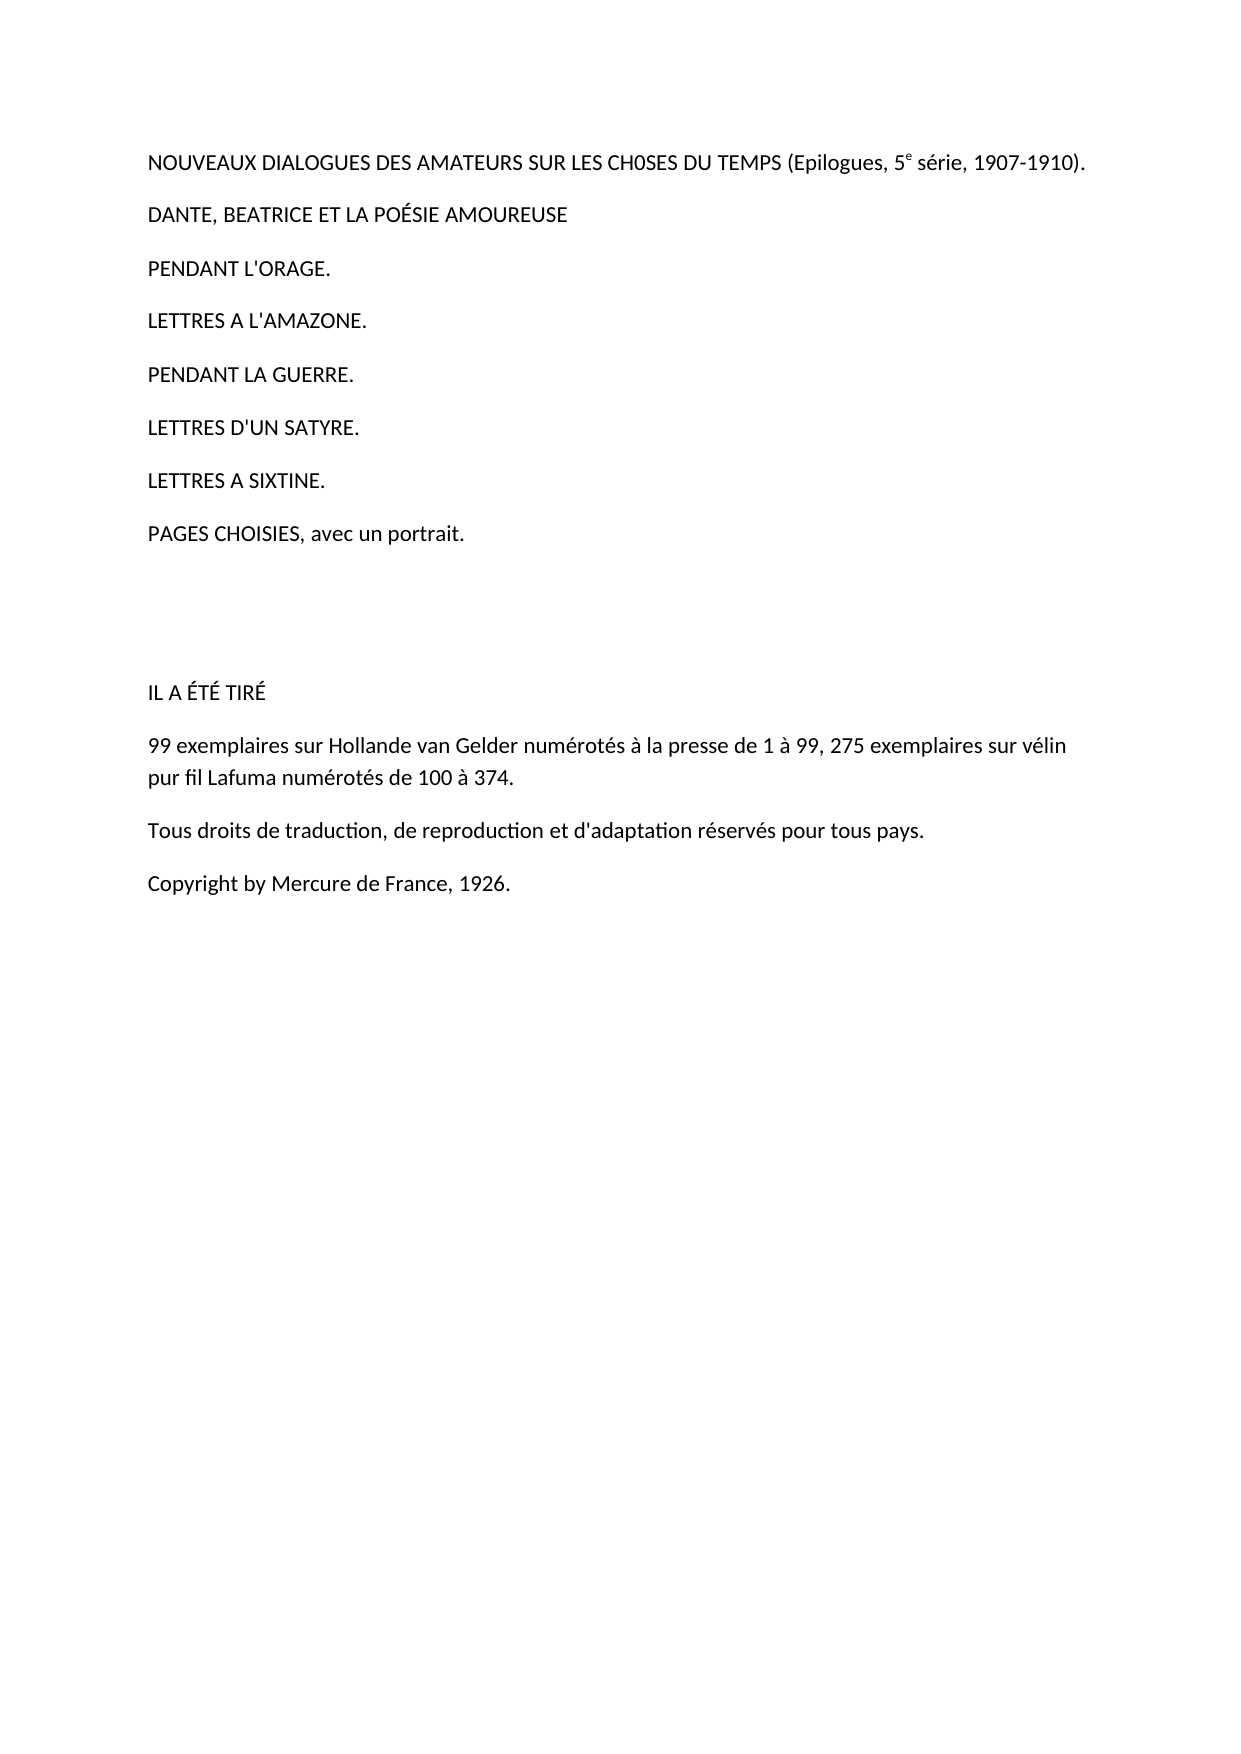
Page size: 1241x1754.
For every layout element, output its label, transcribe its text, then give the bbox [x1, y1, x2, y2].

text DANTE, BEATRICE ET LA POÉSIE AMOUREUSE [148, 201, 1093, 229]
text 99 exemplaires sur Hollande van Gelder numérotés à la presse de 1 à 99, 275 exemplaires sur vélin pur fil Lafuma numérotés de 100 à 374. [148, 731, 1093, 791]
text PAGES CHOISIES, avec un portrait. [148, 519, 1093, 547]
text LETTRES D'UN SATYRE. [148, 413, 1093, 441]
text Copyright by Mercure de France, 1926. [148, 869, 1093, 897]
text IL A ÉTÉ TIRÉ [148, 678, 1093, 706]
text PENDANT L'ORAGE. [148, 254, 1093, 282]
text NOUVEAUX DIALOGUES DES AMATEURS SUR LES CH0SES DU TEMPS (Epilogues, 5e série, 1907-1910). [148, 148, 1093, 176]
text LETTRES A L'AMAZONE. [148, 307, 1093, 335]
text Tous droits de traduction, de reproduction et d'adaptation réservés pour tous pays. [148, 816, 1093, 844]
text LETTRES A SIXTINE. [148, 466, 1093, 494]
text PENDANT LA GUERRE. [148, 360, 1093, 388]
